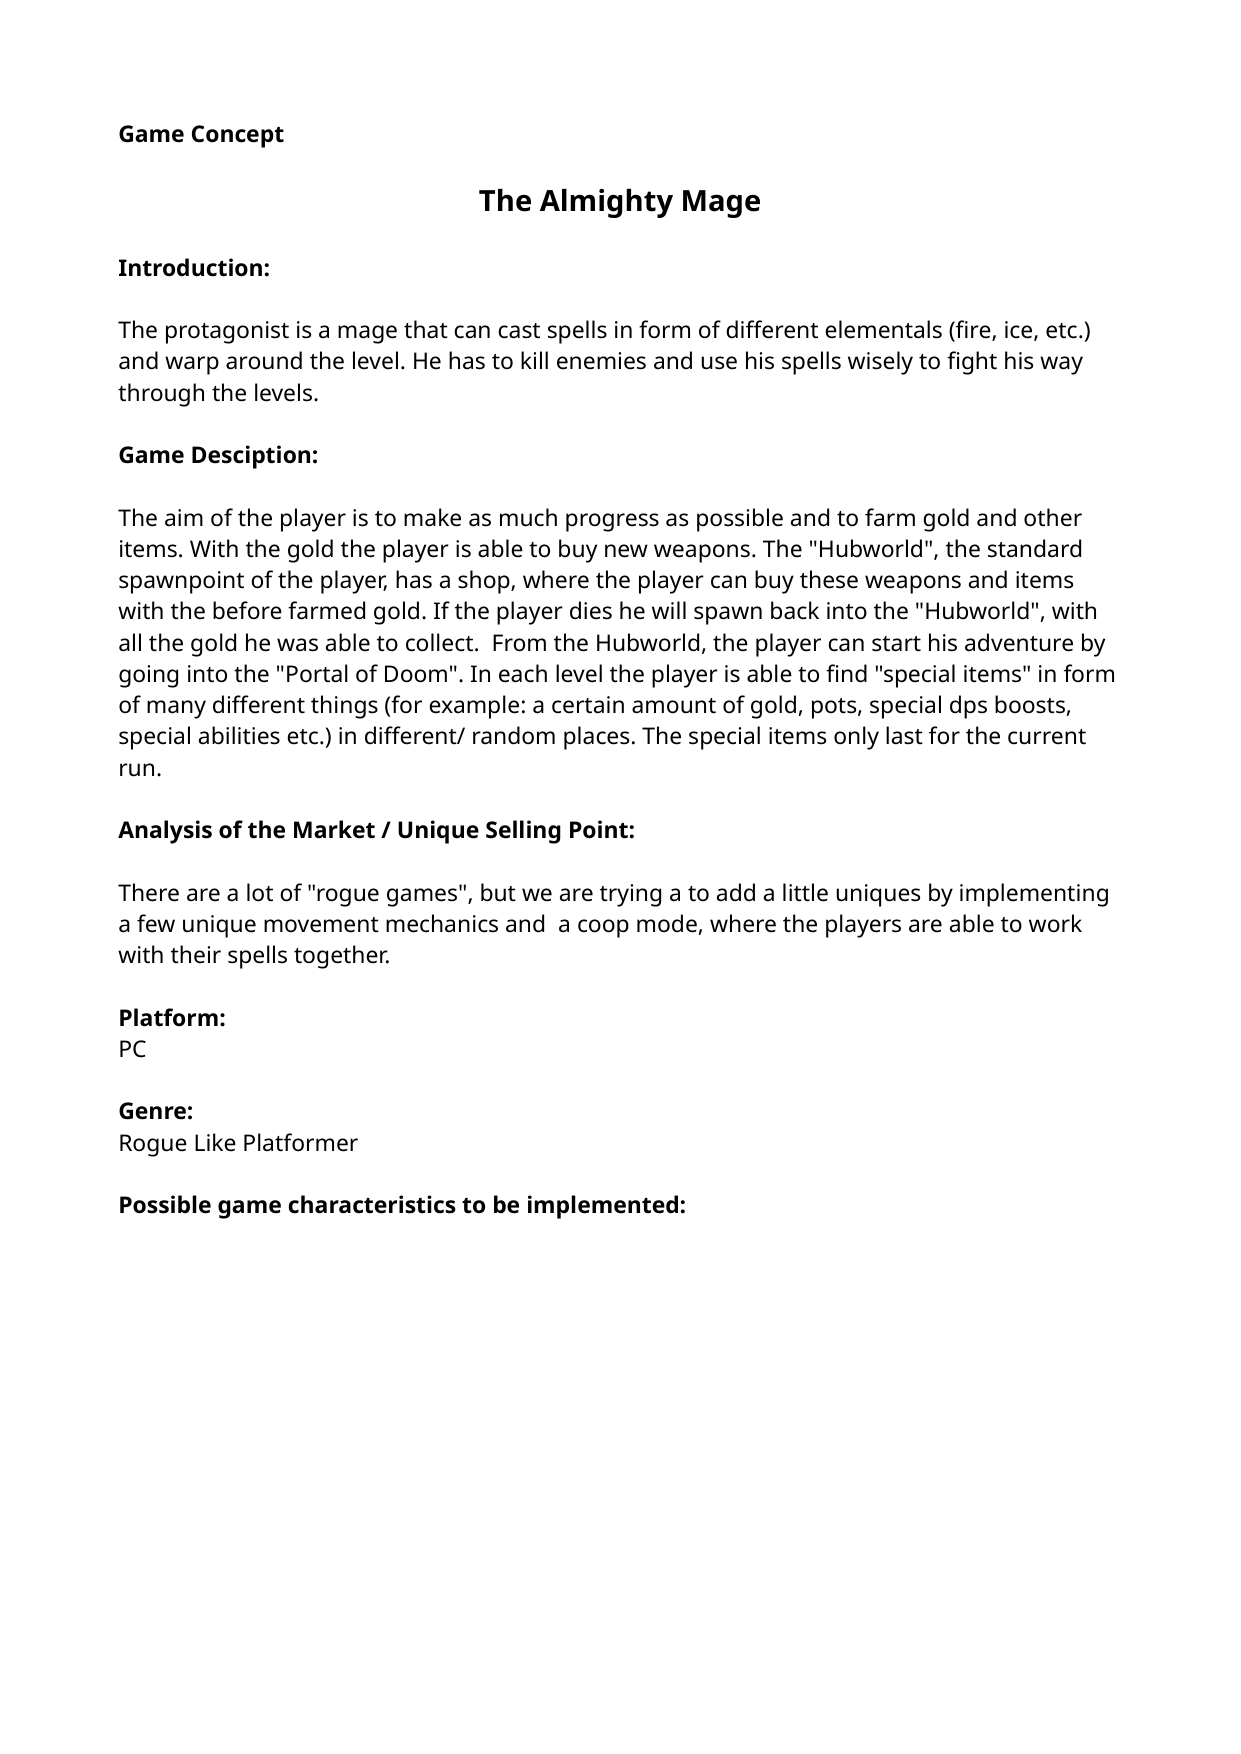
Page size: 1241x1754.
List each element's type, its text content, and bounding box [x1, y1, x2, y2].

text There are a lot of "rogue games", but we are trying a to add a little uniques by implementing a few unique movement mechanics and a coop mode, where the players are able to work with their spells together. [118, 877, 1122, 970]
text The Almighty Mage [118, 181, 1122, 220]
text Rogue Like Platformer [118, 1127, 1122, 1158]
text Possible game characteristics to be implemented: [118, 1189, 1122, 1220]
text Introduction: [118, 252, 1122, 283]
text Genre: [118, 1095, 1122, 1127]
text Platform: [118, 1002, 1122, 1033]
text Game Desciption: [118, 439, 1122, 470]
text The protagonist is a mage that can cast spells in form of different elementals (fire, ice, etc.) and warp around the level. He has to kill enemies and use his spells wisely to fight his way through the levels. [118, 314, 1122, 408]
text The aim of the player is to make as much progress as possible and to farm gold and other items. With the gold the player is able to buy new weapons. The "Hubworld", the standard spawnpoint of the player, has a shop, where the player can buy these weapons and items with the before farmed gold. If the player dies he will spawn back into the "Hubworld", with all the gold he was able to collect. From the Hubworld, the player can start his adventure by going into the "Portal of Doom". In each level the player is able to find "special items" in form of many different things (for example: a certain amount of gold, pots, special dps boosts, special abilities etc.) in different/ random places. The special items only last for the current run. [118, 502, 1122, 783]
text Analysis of the Market / Unique Selling Point: [118, 814, 1122, 845]
text PC [118, 1033, 1122, 1064]
text Game Concept [118, 118, 1122, 149]
